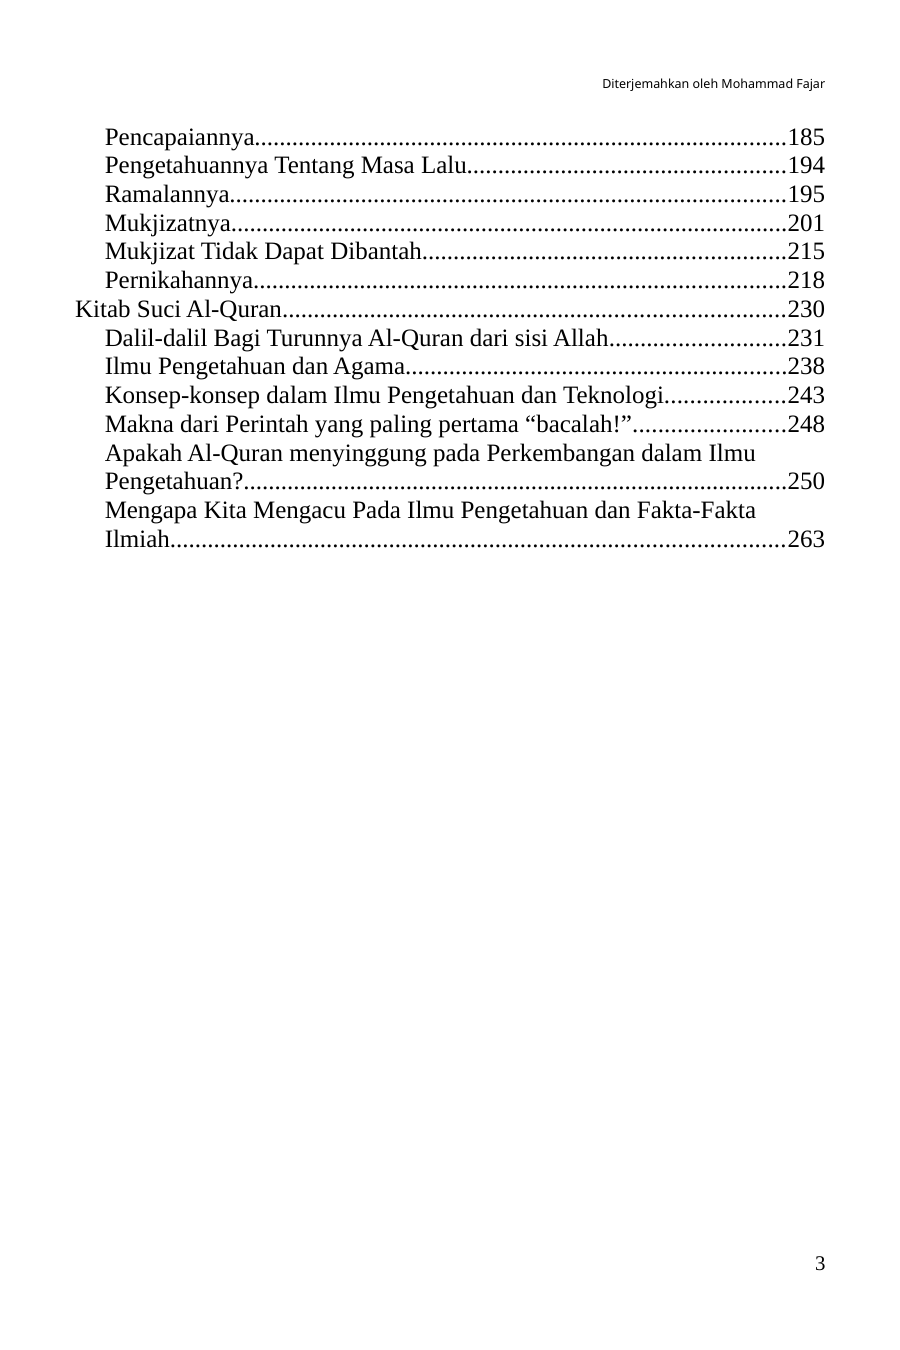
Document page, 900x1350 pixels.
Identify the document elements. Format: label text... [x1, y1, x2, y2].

text Makna dari Perintah yang paling pertama “bacalah!” 248 [104, 409, 825, 438]
text Dalil-dalil Bagi Turunnya Al-Quran dari sisi Allah 231 [104, 323, 825, 352]
text Ramalannya 195 [104, 179, 825, 208]
text Pengetahuannya Tentang Masa Lalu 194 [104, 150, 825, 179]
text Pernikahannya 218 [104, 265, 825, 294]
text Pencapaiannya 185 [104, 122, 825, 150]
text Mukjizatnya 201 [104, 208, 825, 237]
text Konsep-konsep dalam Ilmu Pengetahuan dan Teknologi 243 [104, 380, 825, 409]
text Kitab Suci Al-Quran 230 [75, 294, 825, 323]
text Mengapa Kita Mengacu Pada Ilmu Pengetahuan dan Fakta-Fakta Ilmiah 263 [104, 495, 825, 553]
text Mukjizat Tidak Dapat Dibantah 215 [104, 237, 825, 265]
text Ilmu Pengetahuan dan Agama 238 [104, 352, 825, 380]
text Apakah Al-Quran menyinggung pada Perkembangan dalam Ilmu Pengetahuan? 250 [104, 438, 825, 495]
